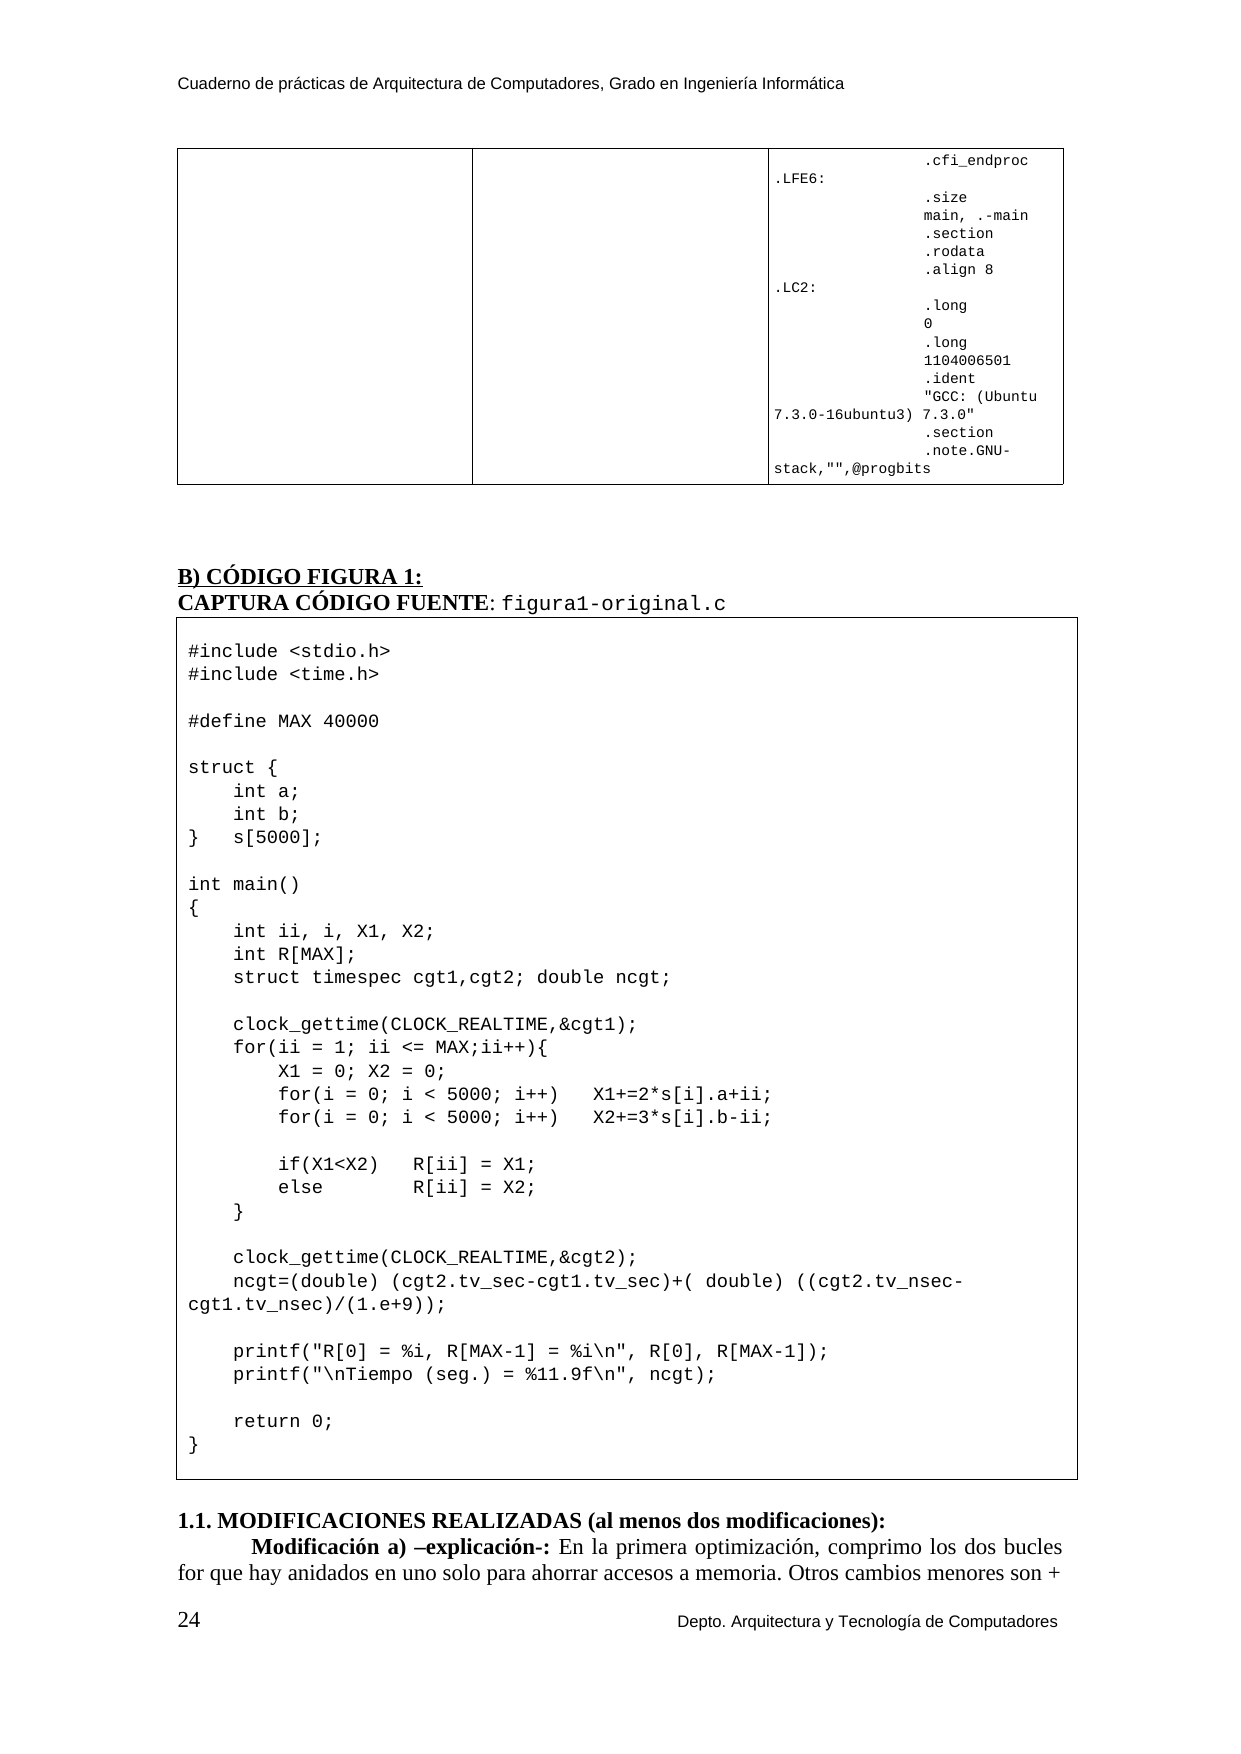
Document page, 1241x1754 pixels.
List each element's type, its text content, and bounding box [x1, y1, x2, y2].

text B) CÓDIGO FIGURA 1: [177, 563, 1063, 589]
text 1.1. MODIFICACIONES REALIZADAS (al menos dos modificaciones): [177, 1507, 1063, 1533]
text Modificación a) –explicación-: En la primera optimización, comprimo los dos bucles for que hay anidados en uno solo para ahorrar accesos a memoria. Otros cambios menores son + [177, 1533, 1063, 1586]
table_cell .cfi_endproc .LFE6: .size main, .-main .section .rodata .align 8 .LC2: .long 0 .long 1104006501 .ident "GCC: (Ubuntu 7.3.0-16ubuntu3) 7.3.0" .section .note.GNU-stack,"",@progbits [769, 149, 1063, 484]
table_header #include <stdio.h> #include <time.h> #define MAX 40000 struct { int a; int b; } s[5000]; int main() { int ii, i, X1, X2; int R[MAX]; struct timespec cgt1,cgt2; double ncgt; clock_gettime(CLOCK_REALTIME,&cgt1); for(ii = 1; ii <= MAX;ii++){ X1 = 0; X2 = 0; for(i = 0; i < 5000; i++) X1+=2*s[i].a+ii; for(i = 0; i < 5000; i++) X2+=3*s[i].b-ii; if(X1<X2) R[ii] = X1; else R[ii] = X2; } clock_gettime(CLOCK_REALTIME,&cgt2); ncgt=(double) (cgt2.tv_sec-cgt1.tv_sec)+( double) ((cgt2.tv_nsec-cgt1.tv_nsec)/(1.e+9)); printf("R[0] = %i, R[MAX-1] = %i\n", R[0], R[MAX-1]); printf("\nTiempo (seg.) = %11.9f\n", ncgt); return 0; } [177, 618, 1077, 1479]
text CAPTURA CÓDIGO FUENTE: figura1-original.c [177, 589, 1063, 617]
